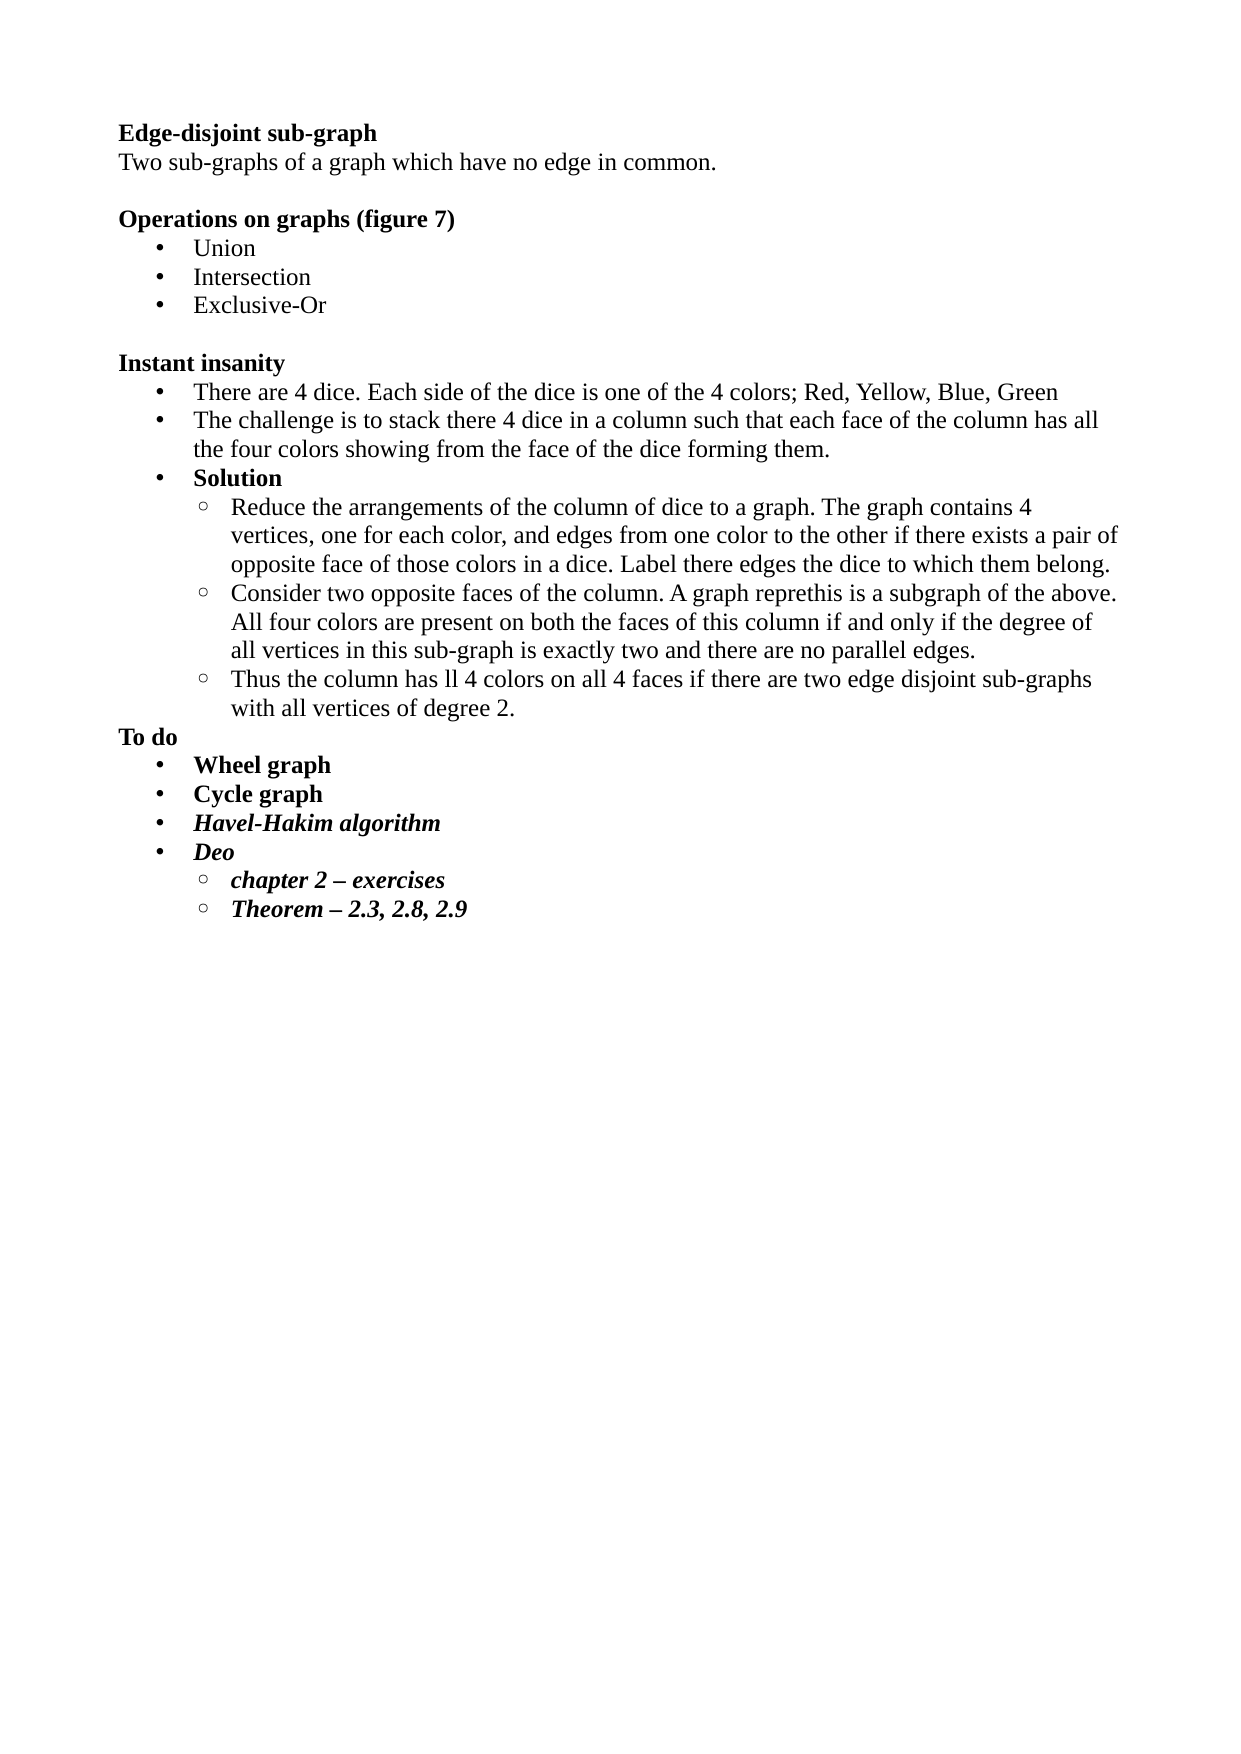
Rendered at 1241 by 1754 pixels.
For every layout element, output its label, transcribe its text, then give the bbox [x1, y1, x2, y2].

list Consider two opposite faces of the column. A graph reprethis is a subgraph of the above. All four colors are present on both the faces of this column if and only if the degree of all vertices in this sub-graph is exactly two and there are no parallel edges. [193, 578, 1122, 664]
list Union [156, 233, 1122, 262]
list Wheel graph [156, 751, 1122, 779]
list Cycle graph [156, 779, 1122, 808]
text To do [118, 722, 1122, 751]
list The challenge is to stack there 4 dice in a column such that each face of the column has all the four colors showing from the face of the dice forming them. [156, 406, 1122, 463]
text Edge-disjoint sub-graph [118, 118, 1122, 147]
list chapter 2 – exercises [193, 866, 1122, 894]
list There are 4 dice. Each side of the dice is one of the 4 colors; Red, Yellow, Blue, Green [156, 377, 1122, 406]
list Havel-Hakim algorithm [156, 808, 1122, 837]
text Operations on graphs (figure 7) [118, 204, 1122, 233]
list Thus the column has ll 4 colors on all 4 faces if there are two edge disjoint sub-graphs with all vertices of degree 2. [193, 664, 1122, 722]
text Two sub-graphs of a graph which have no edge in common. [118, 147, 1122, 176]
list Deo [156, 837, 1122, 866]
text Instant insanity [118, 348, 1122, 377]
list Exclusive-Or [156, 291, 1122, 319]
list Reduce the arrangements of the column of dice to a graph. The graph contains 4 vertices, one for each color, and edges from one color to the other if there exists a pair of opposite face of those colors in a dice. Label there edges the dice to which them belong. [193, 492, 1122, 578]
list Solution [156, 463, 1122, 492]
list Theorem – 2.3, 2.8, 2.9 [193, 894, 1122, 923]
list Intersection [156, 262, 1122, 291]
